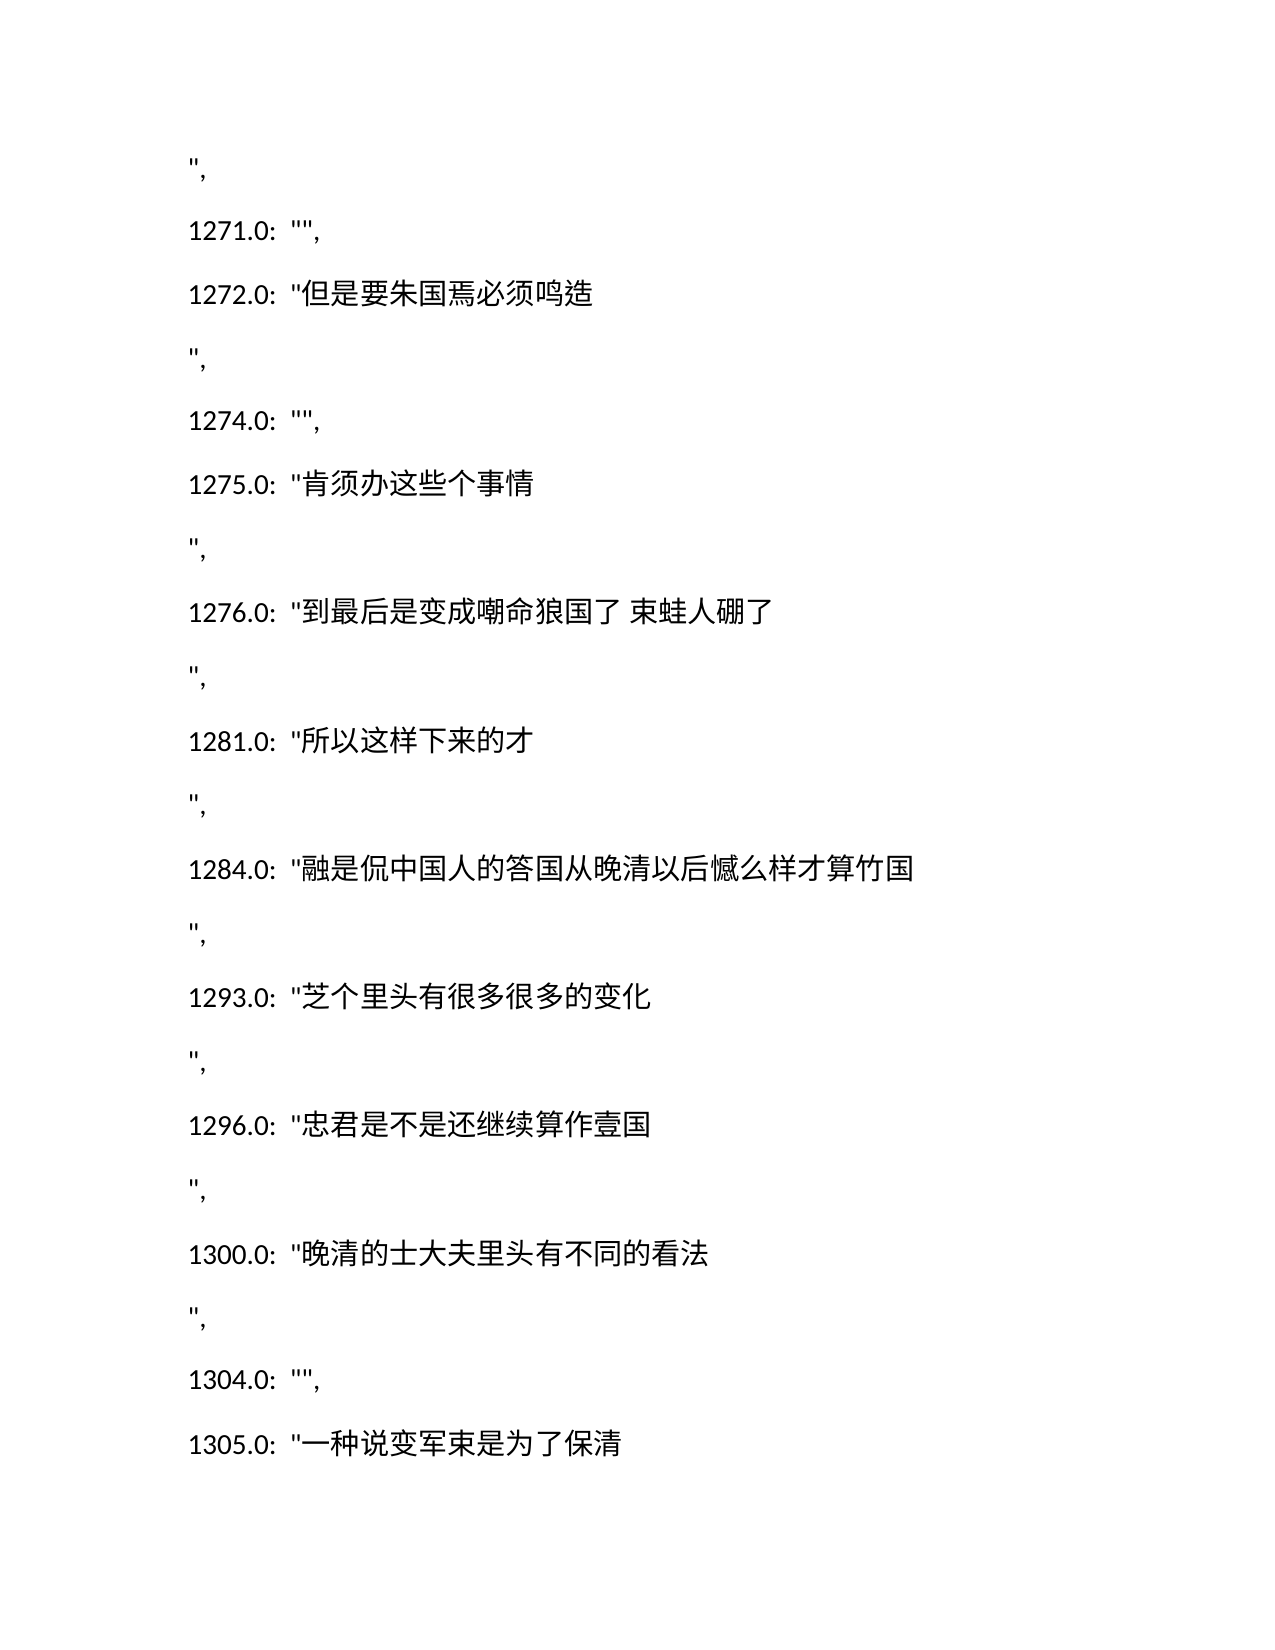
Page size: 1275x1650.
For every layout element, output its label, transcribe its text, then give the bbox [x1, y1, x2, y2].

text ", [187, 340, 1087, 376]
text ", [187, 786, 1087, 822]
text 1293.0: "芝个里头有很多很多的变化 [187, 976, 1087, 1016]
text 1304.0: "", [187, 1361, 1087, 1397]
text 1274.0: "", [187, 402, 1087, 437]
text ", [187, 1043, 1087, 1078]
text 1284.0: "融是侃中国人的答国从晚清以后憾么样才算竹国 [187, 848, 1087, 888]
text 1300.0: "晚清的士大夫里头有不同的看法 [187, 1233, 1087, 1273]
text 1276.0: "到最后是变成嘲命狼国了 束蛙人硼了 [187, 592, 1087, 631]
text ", [187, 1299, 1087, 1335]
text ", [187, 658, 1087, 694]
text ", [187, 915, 1087, 950]
text 1296.0: "忠君是不是还继续算作壹国 [187, 1105, 1087, 1144]
text 1275.0: "肯须办这些个事情 [187, 463, 1087, 503]
text 1271.0: "", [187, 212, 1087, 247]
text ", [187, 530, 1087, 566]
text 1305.0: "一种说变军束是为了保清 [187, 1423, 1087, 1463]
text 1272.0: "但是要朱国焉必须鸣造 [187, 273, 1087, 313]
text ", [187, 150, 1087, 186]
text ", [187, 1171, 1087, 1207]
text 1281.0: "所以这样下来的才 [187, 720, 1087, 760]
